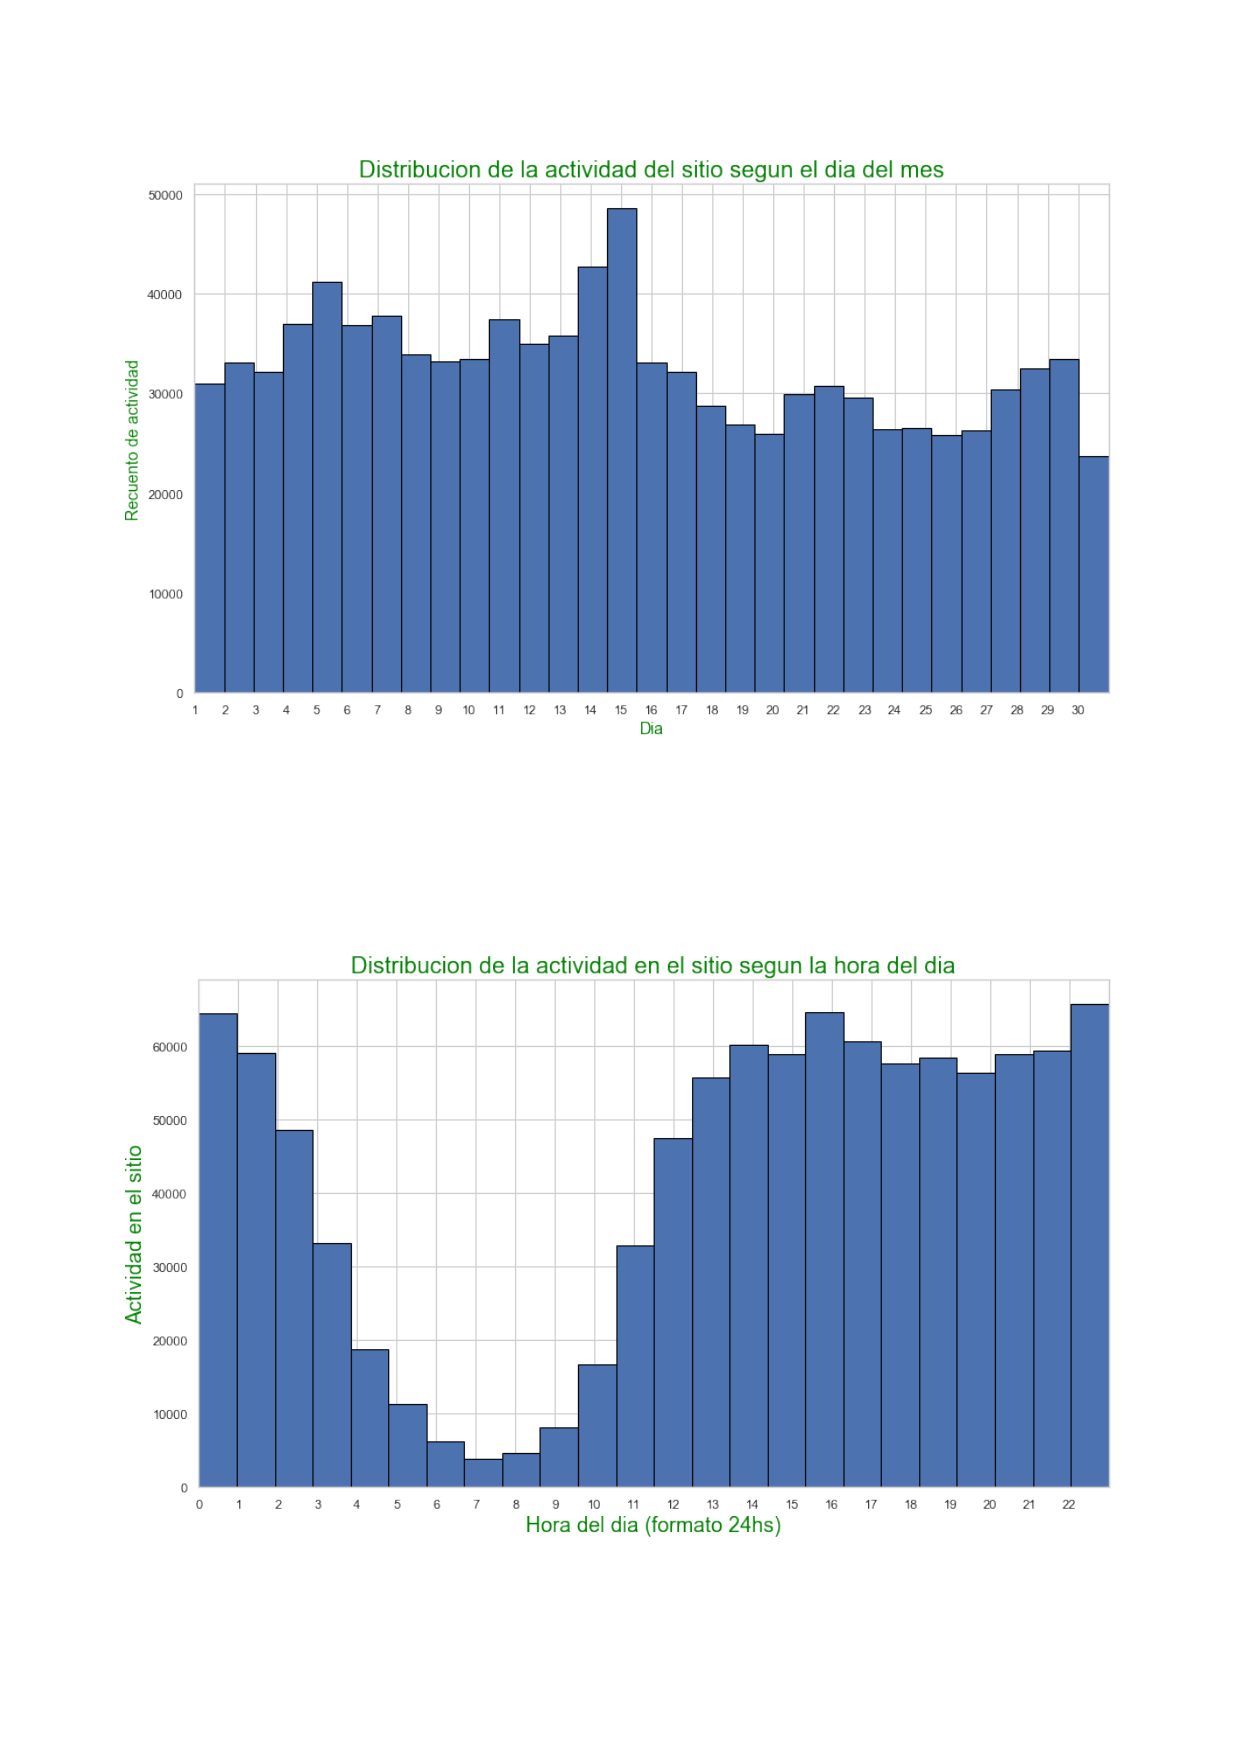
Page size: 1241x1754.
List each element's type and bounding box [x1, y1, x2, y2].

picture [118, 949, 1123, 1544]
picture [118, 152, 1123, 745]
